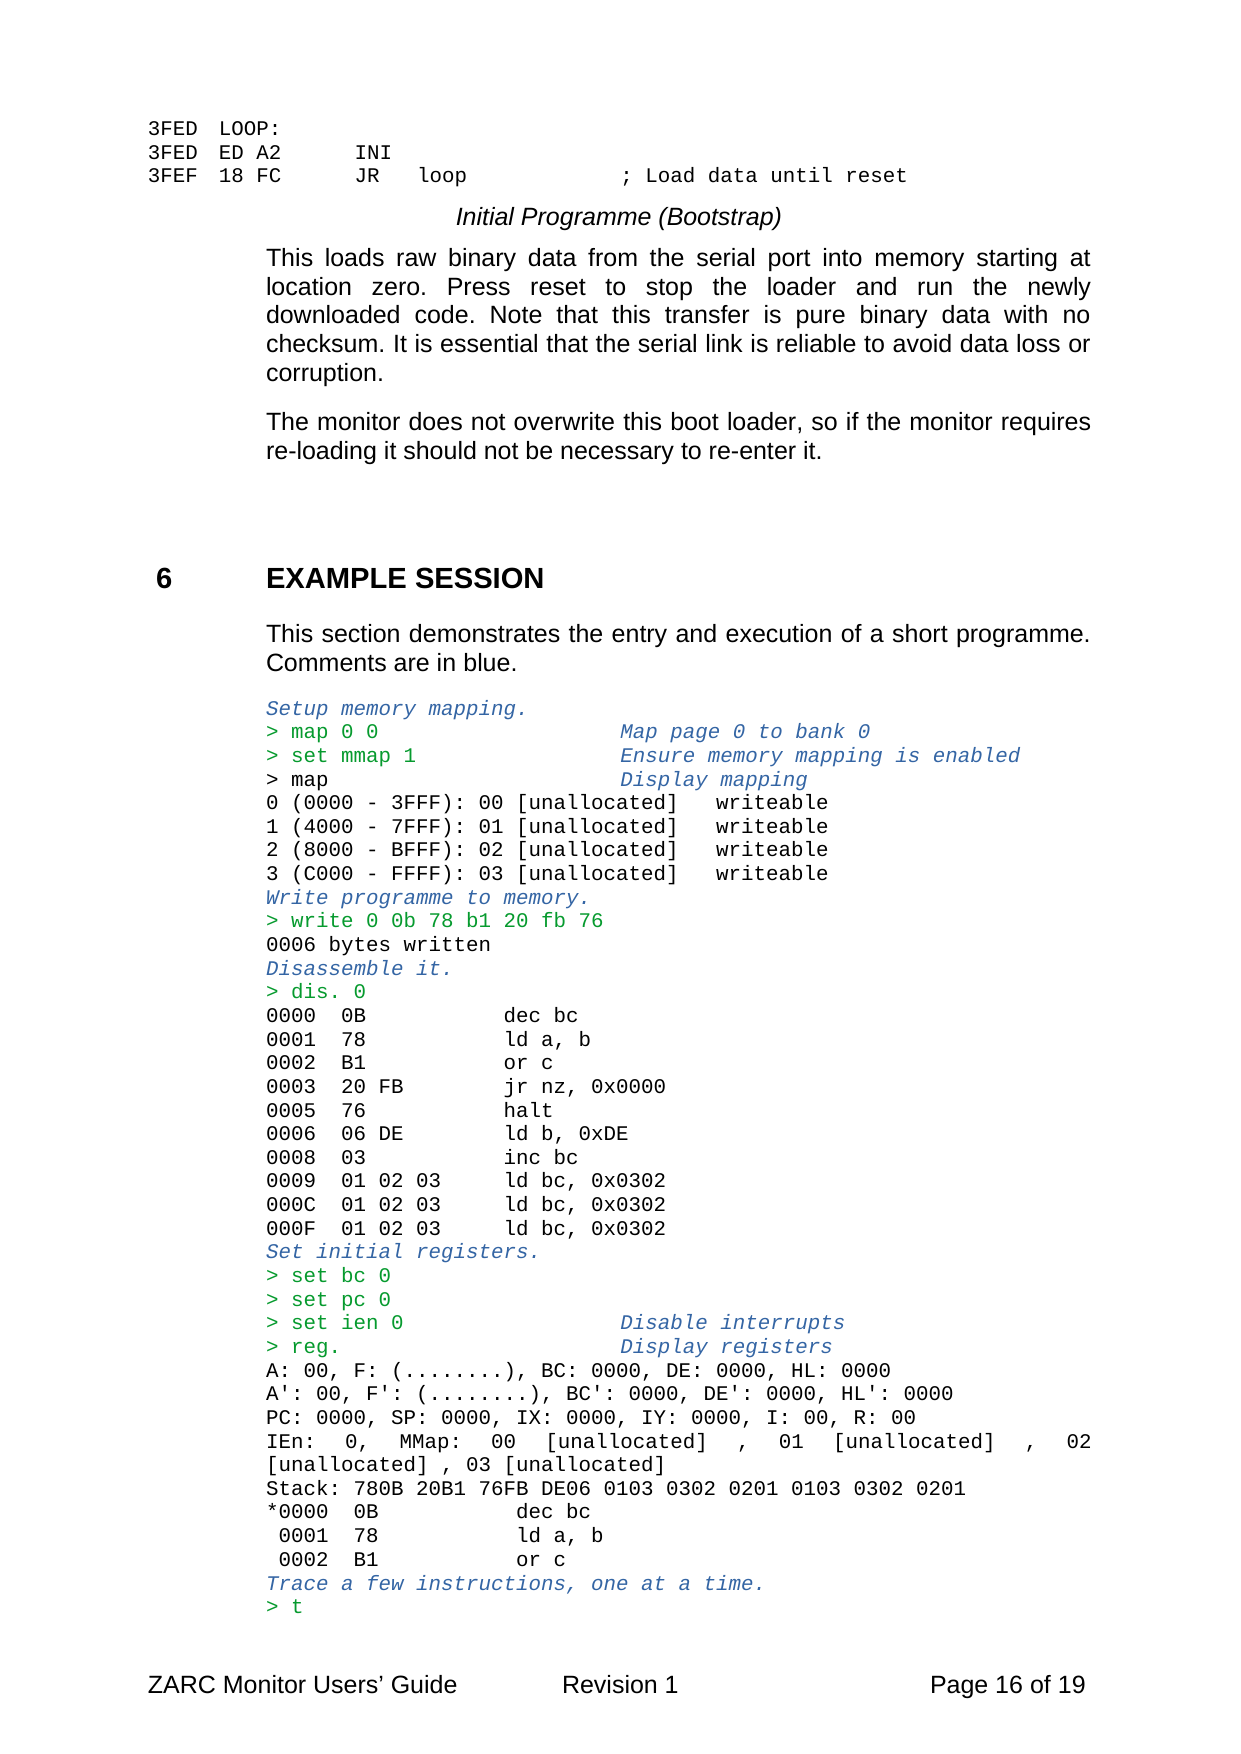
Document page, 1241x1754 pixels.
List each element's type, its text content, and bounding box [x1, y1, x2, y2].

text IEn: 0, MMap: 00 [unallocated] , 01 [unallocated] , 02 [unallocated] , 03 [unallocated] [266, 1431, 1092, 1478]
text 0 (0000 - 3FFF): 00 [unallocated] writeable [266, 792, 1092, 816]
text 000C 01 02 03 ld bc, 0x0302 [266, 1194, 1092, 1218]
text PC: 0000, SP: 0000, IX: 0000, IY: 0000, I: 00, R: 00 [266, 1407, 1092, 1431]
text A': 00, F': (........), BC': 0000, DE': 0000, HL': 0000 [266, 1383, 1092, 1407]
text A: 00, F: (........), BC: 0000, DE: 0000, HL: 0000 [266, 1360, 1092, 1383]
text > set mmap 1 Ensure memory mapping is enabled [266, 745, 1092, 768]
text This section demonstrates the entry and execution of a short programme. Comments are in blue. [266, 619, 1092, 677]
text > reg. Display registers [266, 1336, 1092, 1360]
text Set initial registers. [266, 1241, 1092, 1265]
text 0009 01 02 03 ld bc, 0x0302 [266, 1171, 1092, 1194]
text 0002 B1 or c [266, 1549, 1092, 1572]
text > set bc 0 [266, 1265, 1092, 1289]
text > map 0 0 Map page 0 to bank 0 [266, 721, 1092, 745]
subtitle Example Session [148, 561, 1092, 594]
text 3FEF 18 FC JR loop ; Load data until reset [148, 165, 1092, 189]
text 3 (C000 - FFFF): 03 [unallocated] writeable [266, 863, 1092, 887]
text 0000 0B dec bc [266, 1005, 1092, 1029]
text 0001 78 ld a, b [266, 1029, 1092, 1052]
text Initial Programme (Bootstrap) [148, 202, 1092, 230]
text Stack: 780B 20B1 76FB DE06 0103 0302 0201 0103 0302 0201 [266, 1478, 1092, 1502]
text This loads raw binary data from the serial port into memory starting at location zero. Press reset to stop the loader and run the newly downloaded code. Note that this transfer is pure binary data with no checksum. It is essential that the serial link is reliable to avoid data loss or corruption. [266, 243, 1092, 387]
text The monitor does not overwrite this boot loader, so if the monitor requires re-loading it should not be necessary to re-enter it. [266, 407, 1092, 465]
text 0001 78 ld a, b [266, 1525, 1092, 1549]
text 0008 03 inc bc [266, 1147, 1092, 1171]
text 0006 06 DE ld b, 0xDE [266, 1123, 1092, 1147]
text > dis. 0 [266, 981, 1092, 1005]
text > write 0 0b 78 b1 20 fb 76 [266, 910, 1092, 934]
text 2 (8000 - BFFF): 02 [unallocated] writeable [266, 839, 1092, 863]
text *0000 0B dec bc [266, 1502, 1092, 1525]
text Trace a few instructions, one at a time. [266, 1572, 1092, 1596]
text Write programme to memory. [266, 887, 1092, 910]
text > set ien 0 Disable interrupts [266, 1312, 1092, 1336]
text 0005 76 halt [266, 1099, 1092, 1123]
text 0003 20 FB jr nz, 0x0000 [266, 1076, 1092, 1099]
text > set pc 0 [266, 1289, 1092, 1312]
text 0002 B1 or c [266, 1052, 1092, 1076]
text Disassemble it. [266, 958, 1092, 981]
text Setup memory mapping. [266, 698, 1092, 721]
text 1 (4000 - 7FFF): 01 [unallocated] writeable [266, 816, 1092, 839]
text 0006 bytes written [266, 934, 1092, 958]
text > map Display mapping [266, 768, 1092, 792]
text > t [266, 1596, 1092, 1620]
text 3FED ED A2 INI [148, 142, 1092, 165]
text 000F 01 02 03 ld bc, 0x0302 [266, 1218, 1092, 1241]
text 3FED LOOP: [148, 118, 1092, 142]
